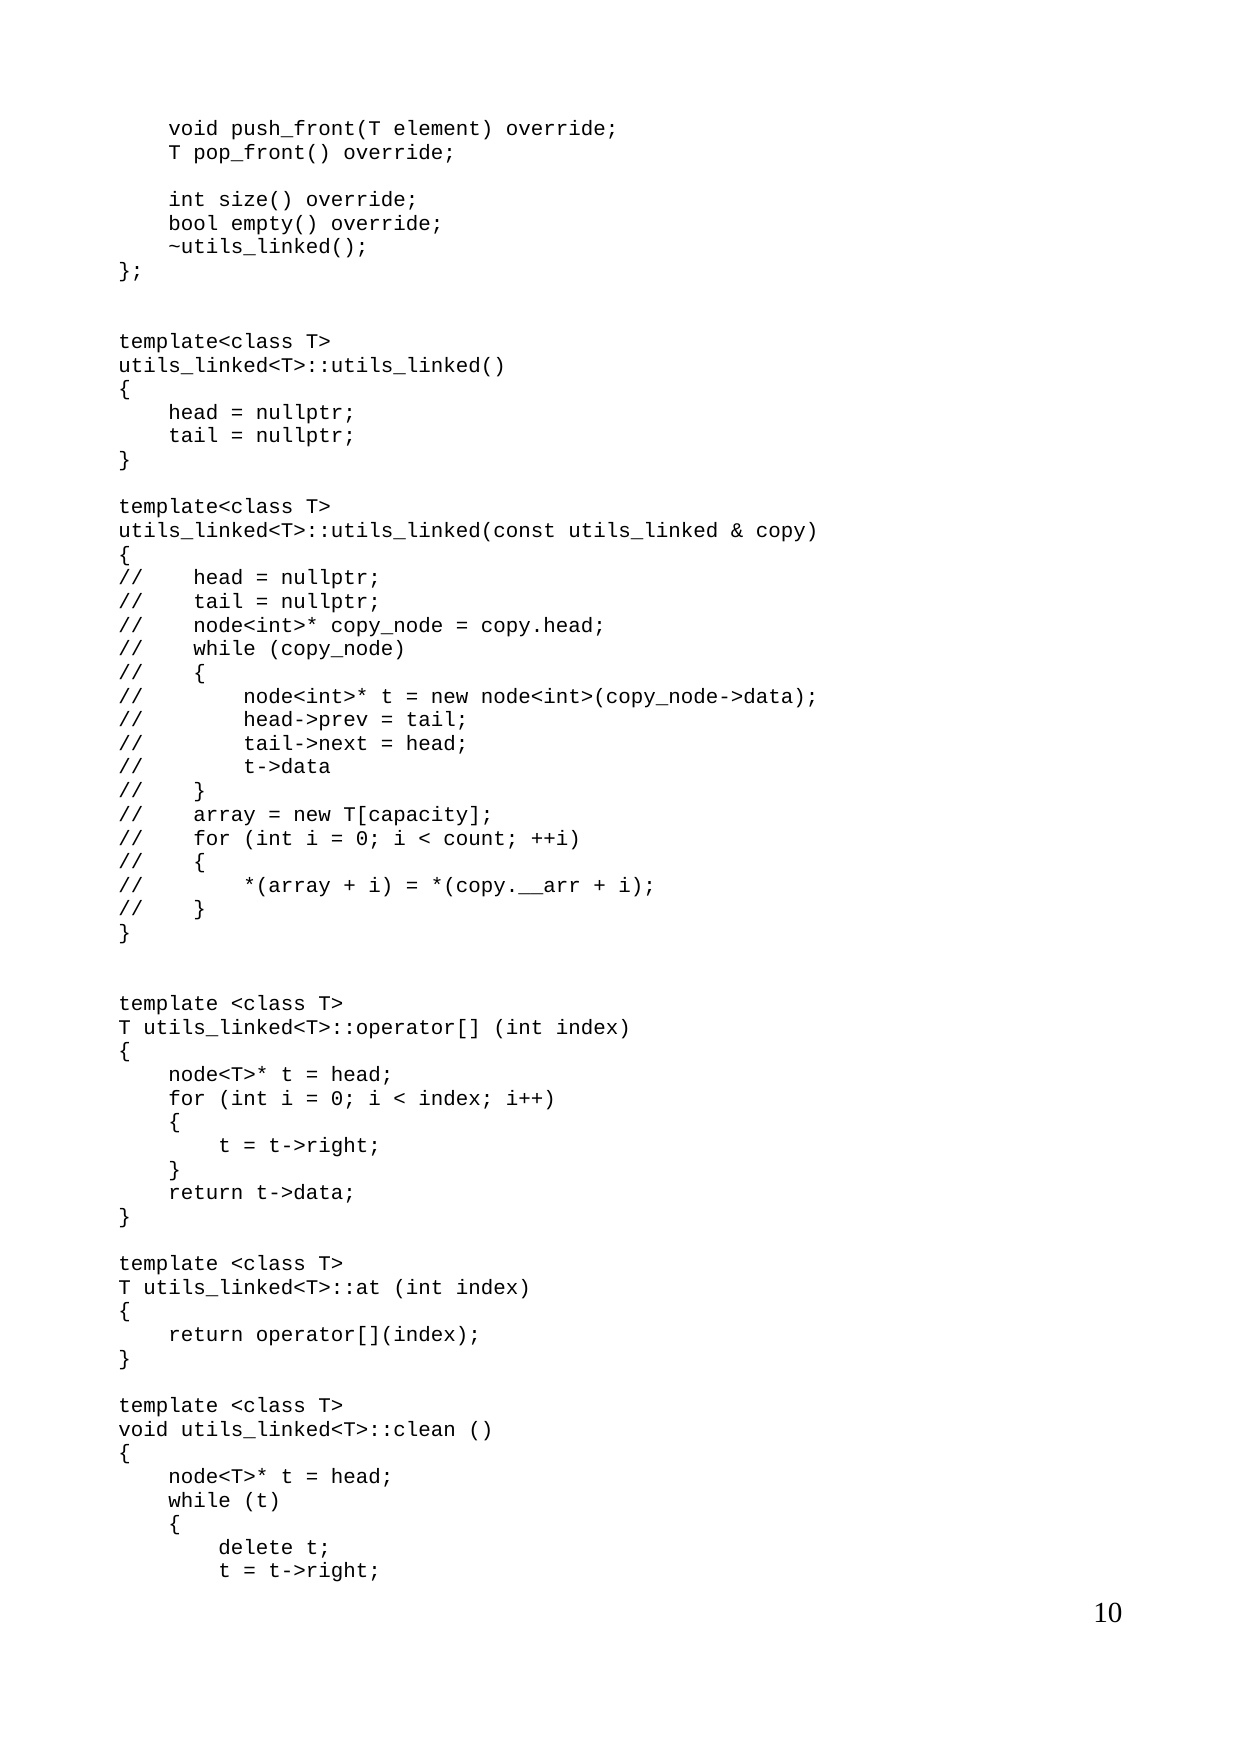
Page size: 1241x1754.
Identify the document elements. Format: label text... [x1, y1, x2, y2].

text // { [118, 662, 1122, 686]
text // while (copy_node) [118, 638, 1122, 662]
text } [118, 449, 1122, 473]
text utils_linked<T>::utils_linked(const utils_linked & copy) [118, 520, 1122, 544]
text template <class T> [118, 1395, 1122, 1419]
text // *(array + i) = *(copy.__arr + i); [118, 875, 1122, 898]
text { [118, 1442, 1122, 1466]
text utils_linked<T>::utils_linked() [118, 354, 1122, 378]
text template <class T> [118, 993, 1122, 1017]
text // } [118, 898, 1122, 922]
text // head->prev = tail; [118, 709, 1122, 733]
text // tail = nullptr; [118, 591, 1122, 615]
text // array = new T[capacity]; [118, 804, 1122, 827]
text // t->data [118, 757, 1122, 780]
text void push_front(T element) override; [118, 118, 1122, 142]
text // for (int i = 0; i < count; ++i) [118, 827, 1122, 851]
text // head = nullptr; [118, 567, 1122, 591]
text { [118, 544, 1122, 567]
text for (int i = 0; i < index; i++) [118, 1088, 1122, 1111]
text { [118, 1040, 1122, 1064]
text } [118, 1158, 1122, 1182]
text t = t->right; [118, 1561, 1122, 1584]
text { [118, 1513, 1122, 1537]
text T utils_linked<T>::at (int index) [118, 1277, 1122, 1300]
text } [118, 1206, 1122, 1229]
text head = nullptr; [118, 402, 1122, 426]
text { [118, 1111, 1122, 1135]
text return operator[](index); [118, 1324, 1122, 1348]
text } [118, 1348, 1122, 1371]
text node<T>* t = head; [118, 1064, 1122, 1088]
text template<class T> [118, 331, 1122, 354]
text template <class T> [118, 1253, 1122, 1277]
text } [118, 922, 1122, 946]
text tail = nullptr; [118, 426, 1122, 449]
text int size() override; [118, 189, 1122, 213]
text }; [118, 260, 1122, 284]
text { [118, 378, 1122, 402]
text // node<int>* t = new node<int>(copy_node->data); [118, 686, 1122, 709]
text { [118, 1300, 1122, 1324]
text // } [118, 780, 1122, 804]
text while (t) [118, 1489, 1122, 1513]
text bool empty() override; [118, 213, 1122, 236]
text template<class T> [118, 496, 1122, 520]
text ~utils_linked(); [118, 236, 1122, 260]
text return t->data; [118, 1182, 1122, 1206]
text // node<int>* copy_node = copy.head; [118, 615, 1122, 638]
text T utils_linked<T>::operator[] (int index) [118, 1017, 1122, 1040]
text node<T>* t = head; [118, 1466, 1122, 1489]
text void utils_linked<T>::clean () [118, 1419, 1122, 1442]
text delete t; [118, 1537, 1122, 1561]
text T pop_front() override; [118, 142, 1122, 165]
text // { [118, 851, 1122, 875]
text // tail->next = head; [118, 733, 1122, 757]
text t = t->right; [118, 1135, 1122, 1158]
